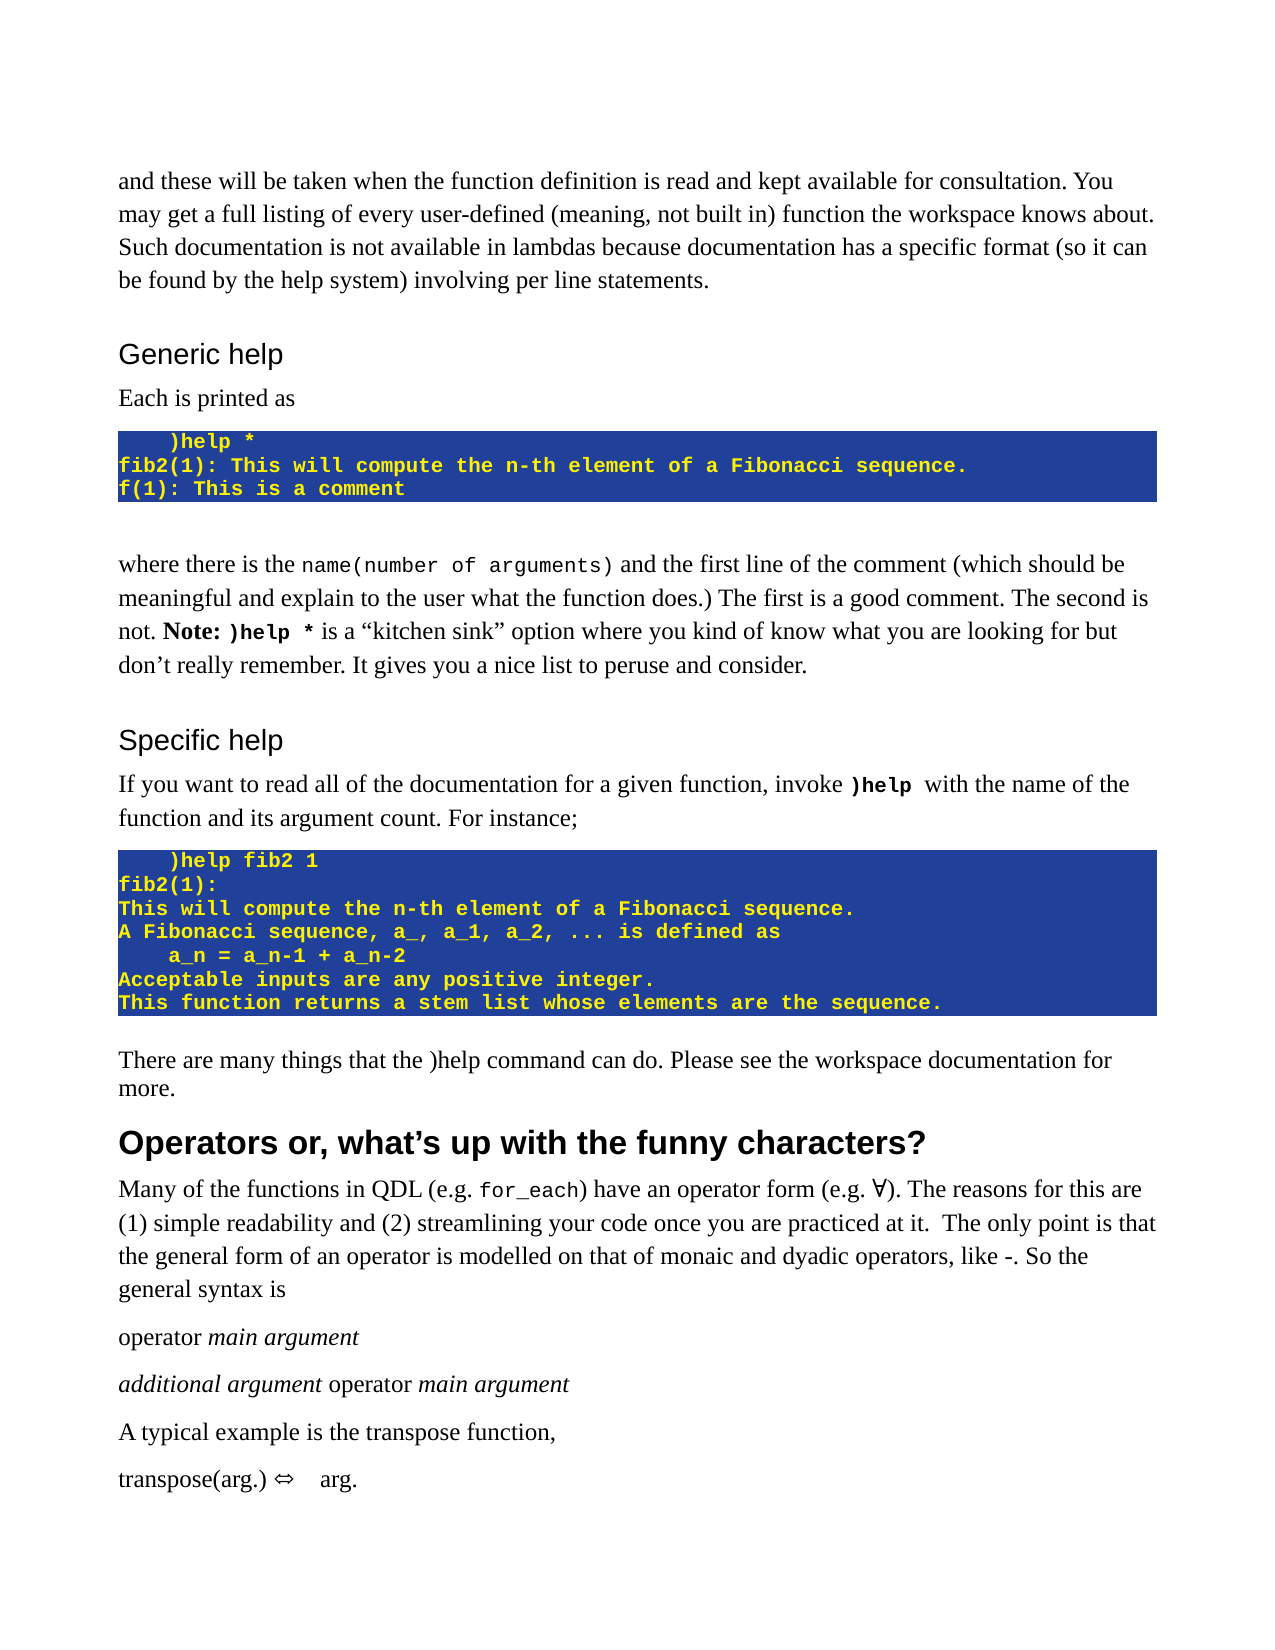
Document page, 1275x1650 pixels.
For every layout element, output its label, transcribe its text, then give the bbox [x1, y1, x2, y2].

subtitle Specific help [118, 723, 1157, 756]
text fib2(1): [118, 874, 1157, 898]
text Acceptable inputs are any positive integer. [118, 969, 1157, 992]
text )help fib2 1 [118, 850, 1157, 874]
text additional argument operator main argument [118, 1369, 1157, 1398]
subtitle Generic help [118, 337, 1157, 371]
text )help * [118, 431, 1157, 455]
text fib2(1): This will compute the n-th element of a Fibonacci sequence. [118, 455, 1157, 478]
text Many of the functions in QDL (e.g. for_each) have an operator form (e.g. ∀). The reasons for this are (1) simple readability and (2) streamlining your code once you are practiced at it. The only point is that the general form of an operator is modelled on that of monaic and dyadic operators, like -. So the general syntax is [118, 1174, 1157, 1303]
text There are many things that the )help command can do. Please see the workspace documentation for more. [118, 1045, 1157, 1102]
text A typical example is the transpose function, [118, 1417, 1157, 1446]
text and these will be taken when the function definition is read and kept available for consultation. You may get a full listing of every user-defined (meaning, not built in) function the workspace knows about. Such documentation is not available in lambdas because documentation has a specific format (so it can be found by the help system) involving per line statements. [118, 166, 1157, 293]
text Each is printed as [118, 383, 1157, 412]
text a_n = a_n-1 + a_n-2 [118, 945, 1157, 969]
text A Fibonacci sequence, a_, a_1, a_2, ... is defined as [118, 921, 1157, 945]
text where there is the name(number of arguments) and the first line of the comment (which should be meaningful and explain to the user what the function does.) The first is a good comment. The second is not. Note: )help * is a “kitchen sink” option where you kind of know what you are looking for but don’t really remember. It gives you a nice list to peruse and consider. [118, 549, 1157, 679]
text operator main argument [118, 1322, 1157, 1350]
text transpose(arg.) ⬄ ⦰arg. [118, 1464, 1157, 1493]
subtitle Operators or, what’s up with the funny characters? [118, 1123, 1157, 1162]
text f(1): This is a comment [118, 478, 1157, 502]
text If you want to read all of the documentation for a given function, invoke )help with the name of the function and its argument count. For instance; [118, 769, 1157, 832]
text This function returns a stem list whose elements are the sequence. [118, 992, 1157, 1016]
text This will compute the n-th element of a Fibonacci sequence. [118, 898, 1157, 921]
